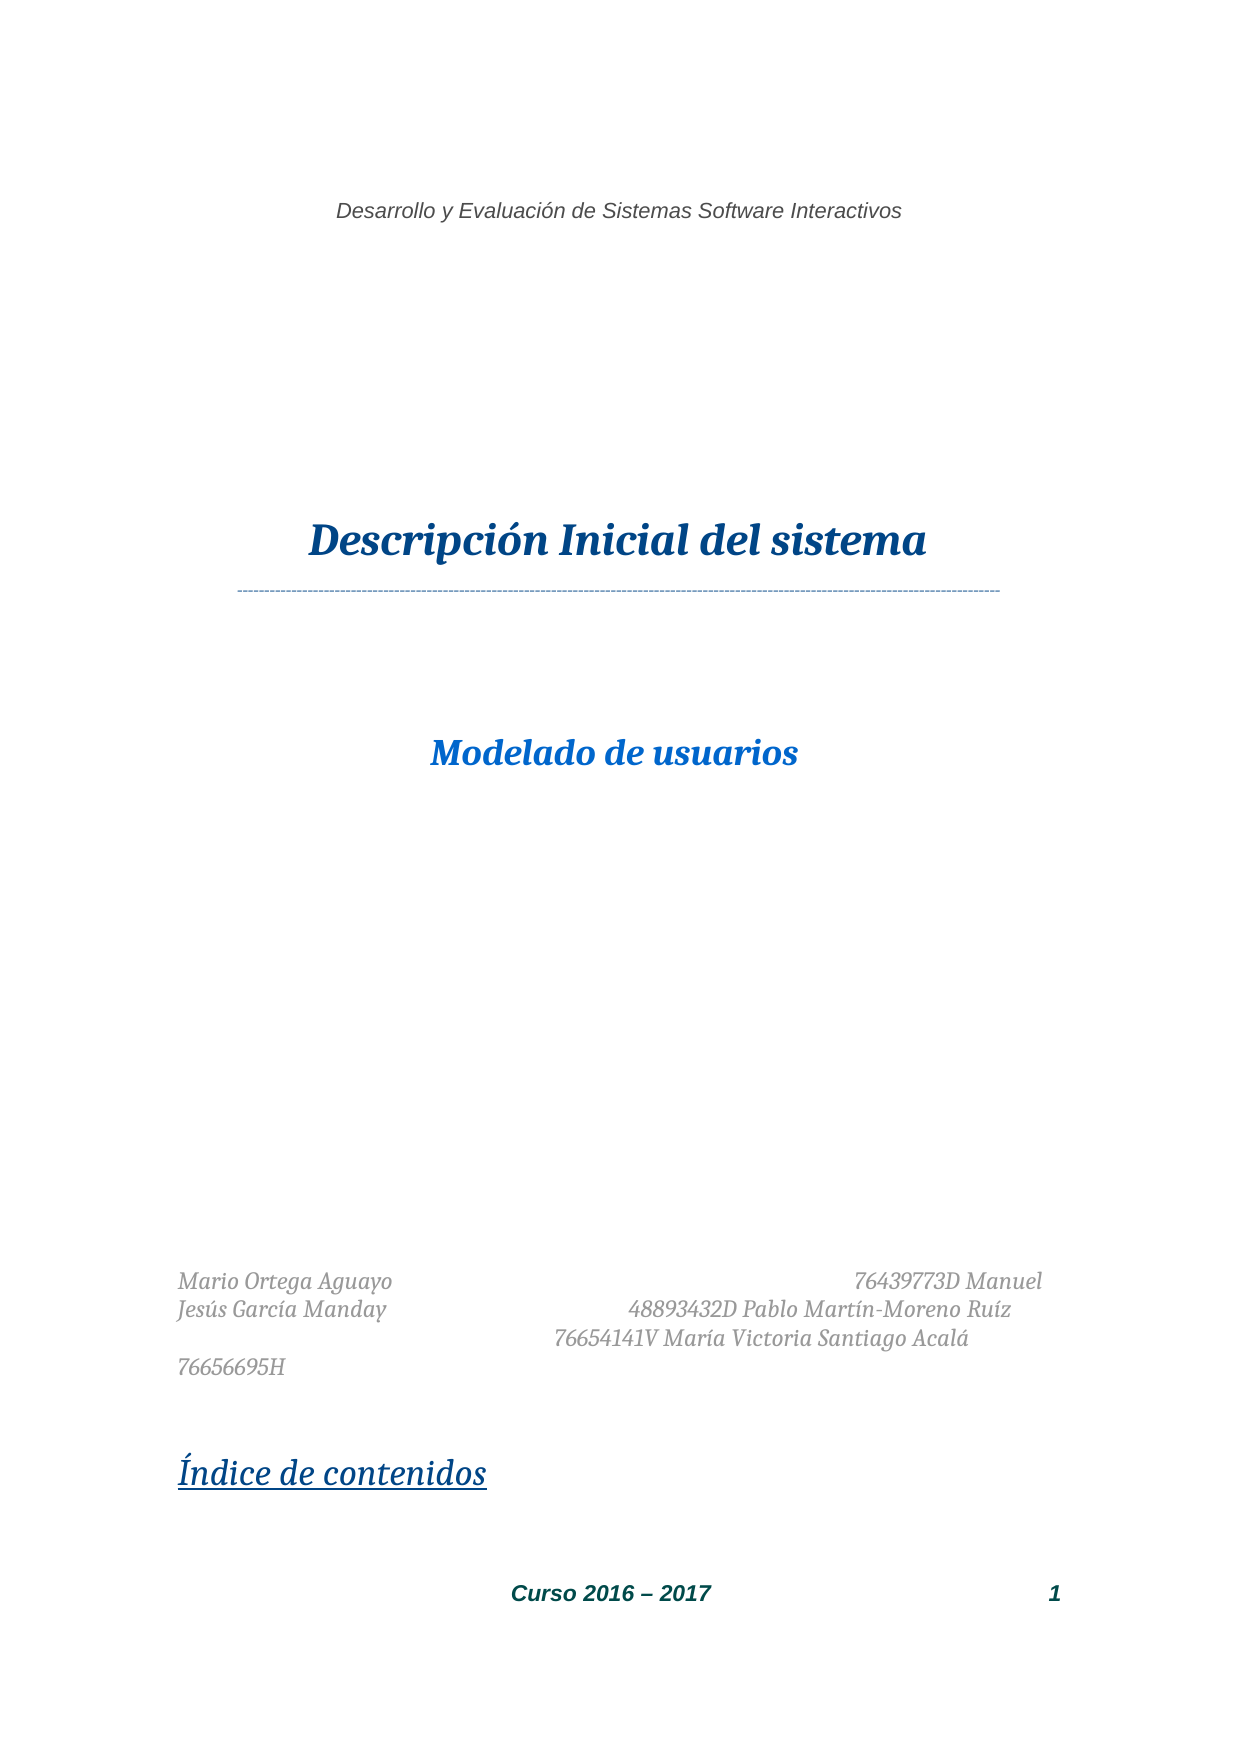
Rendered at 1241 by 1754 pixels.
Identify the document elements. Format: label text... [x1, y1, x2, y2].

title Modelado de usuarios [177, 732, 1063, 775]
title Descripción Inicial del sistema [177, 514, 1063, 566]
text _____________________________________________________________________________________________________________________________________________ [177, 579, 1063, 593]
text Índice de contenidos [177, 1452, 1063, 1495]
title Mario Ortega Aguayo 76439773D Manuel Jesús García Manday 48893432D Pablo Martín-Moreno Ruíz 76654141V María Victoria Santiago Acalá 76656695H [177, 1267, 1063, 1382]
